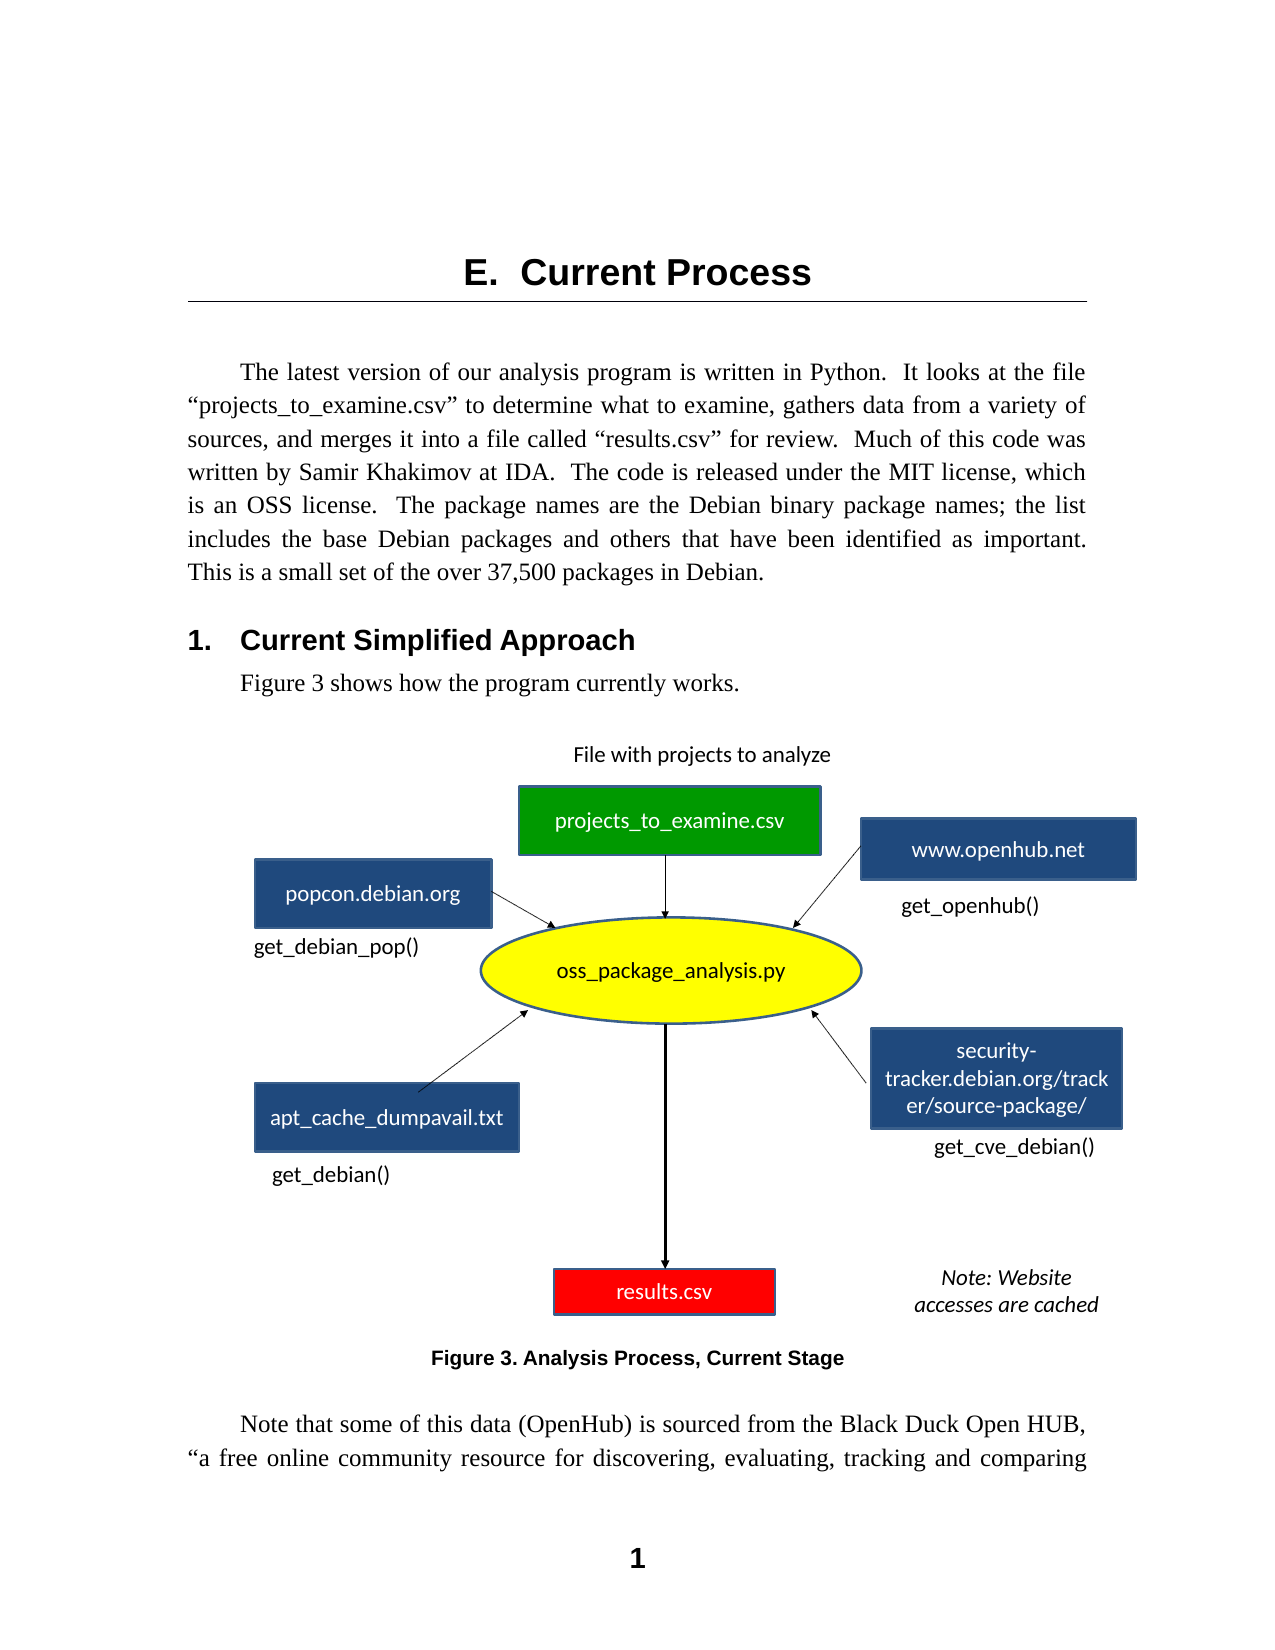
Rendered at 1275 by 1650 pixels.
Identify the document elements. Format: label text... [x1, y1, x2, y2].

text The latest version of our analysis program is written in Python. It looks at the file “projects_to_examine.csv” to determine what to examine, gathers data from a variety of sources, and merges it into a file called “results.csv” for review. Much of this code was written by Samir Khakimov at IDA. The code is released under the MIT license, which is an OSS license. The package names are the Debian binary package names; the list includes the base Debian packages and others that have been identified as important. This is a small set of the over 37,500 packages in Debian. [187, 352, 1087, 586]
subtitle Current Process [187, 250, 1087, 302]
text Note that some of this data (OpenHub) is sourced from the Black Duck Open HUB, “a free online community resource for discovering, evaluating, tracking and comparing [187, 1405, 1087, 1472]
subtitle Current Simplified Approach [187, 623, 1087, 657]
text Figure 3 shows how the program currently works. [187, 663, 1087, 696]
text Figure 3. Analysis Process, Current Stage [187, 1345, 1087, 1370]
